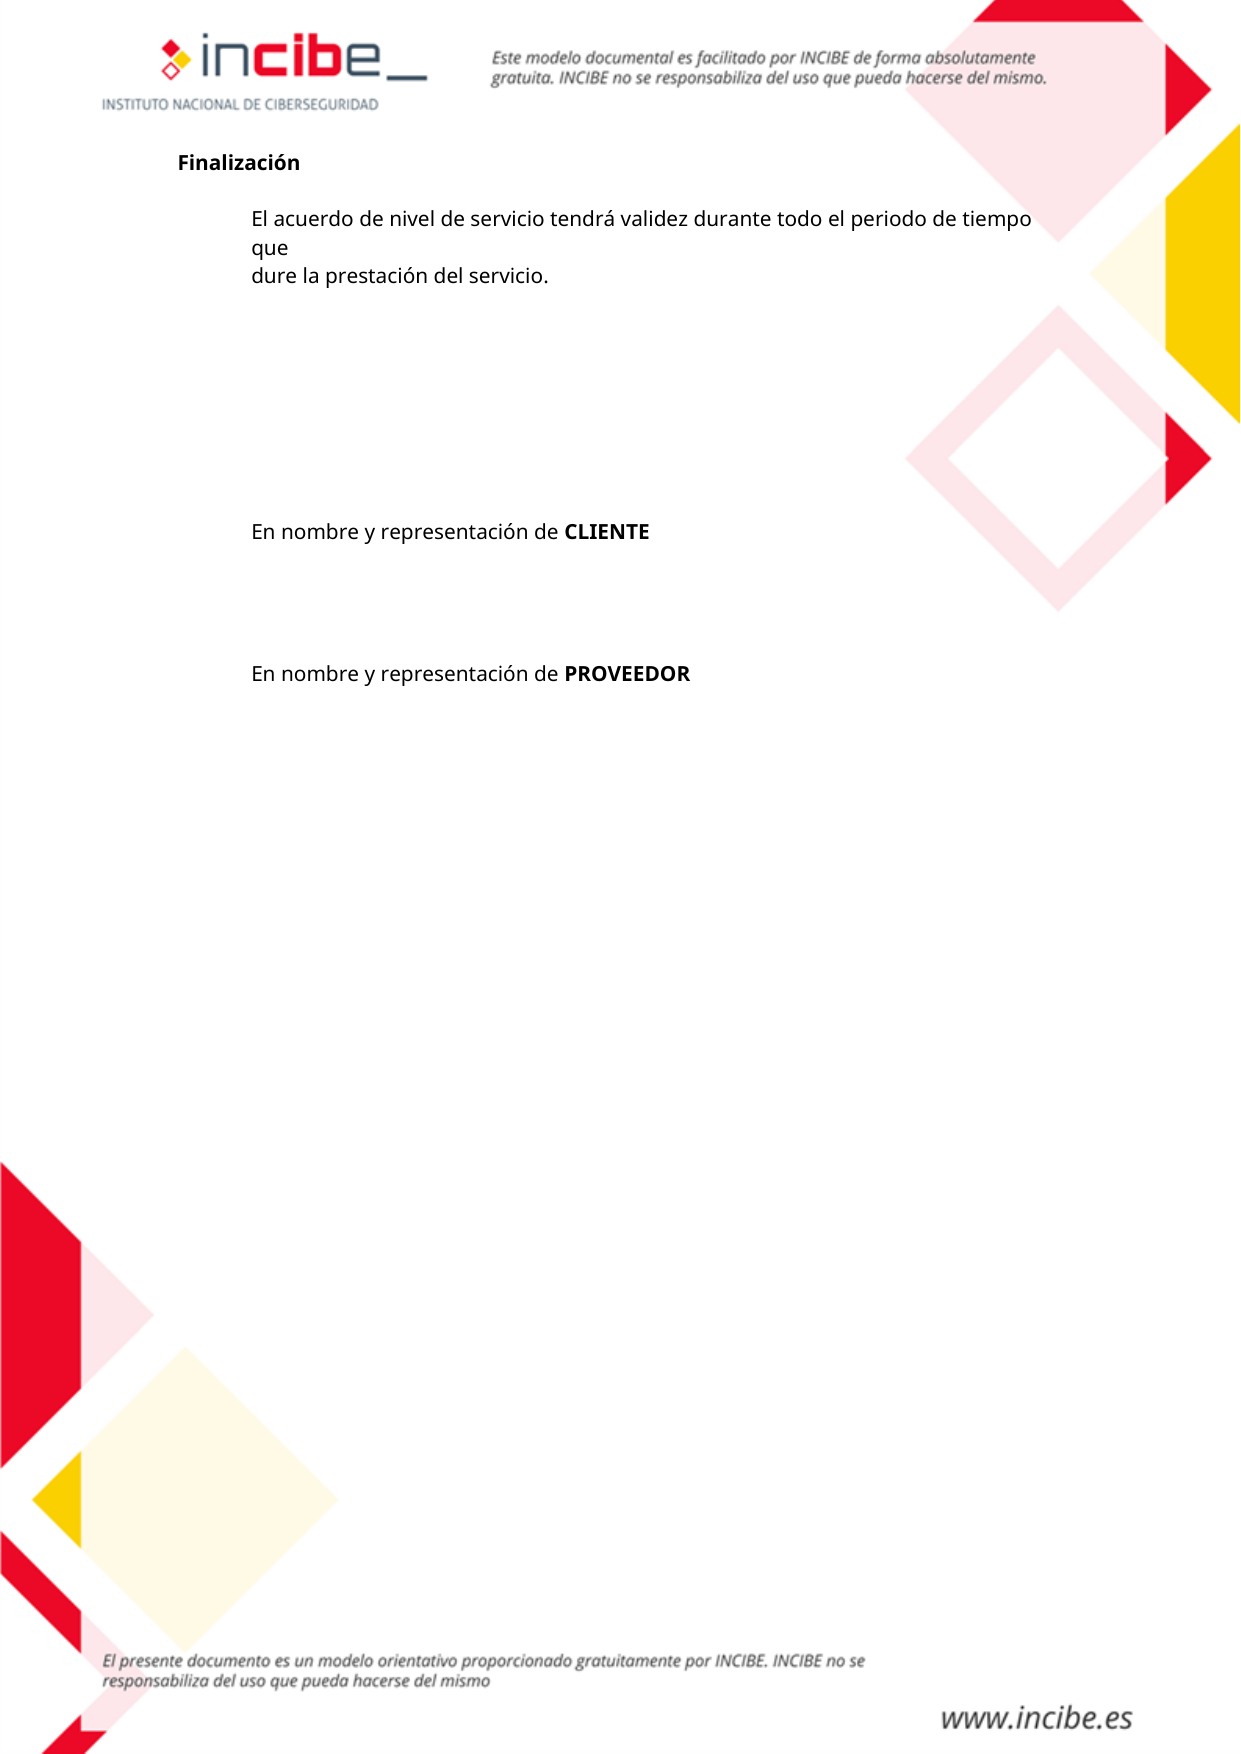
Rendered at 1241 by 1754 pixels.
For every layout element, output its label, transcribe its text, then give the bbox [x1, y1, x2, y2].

list dure la prestación del servicio. [251, 261, 1063, 290]
picture [0, 0, 1241, 1754]
list El acuerdo de nivel de servicio tendrá validez durante todo el periodo de tiempo que [251, 204, 1063, 261]
list En nombre y representación de PROVEEDOR [251, 659, 1063, 688]
list En nombre y representación de CLIENTE [251, 517, 1063, 546]
list Finalización [177, 148, 1063, 176]
